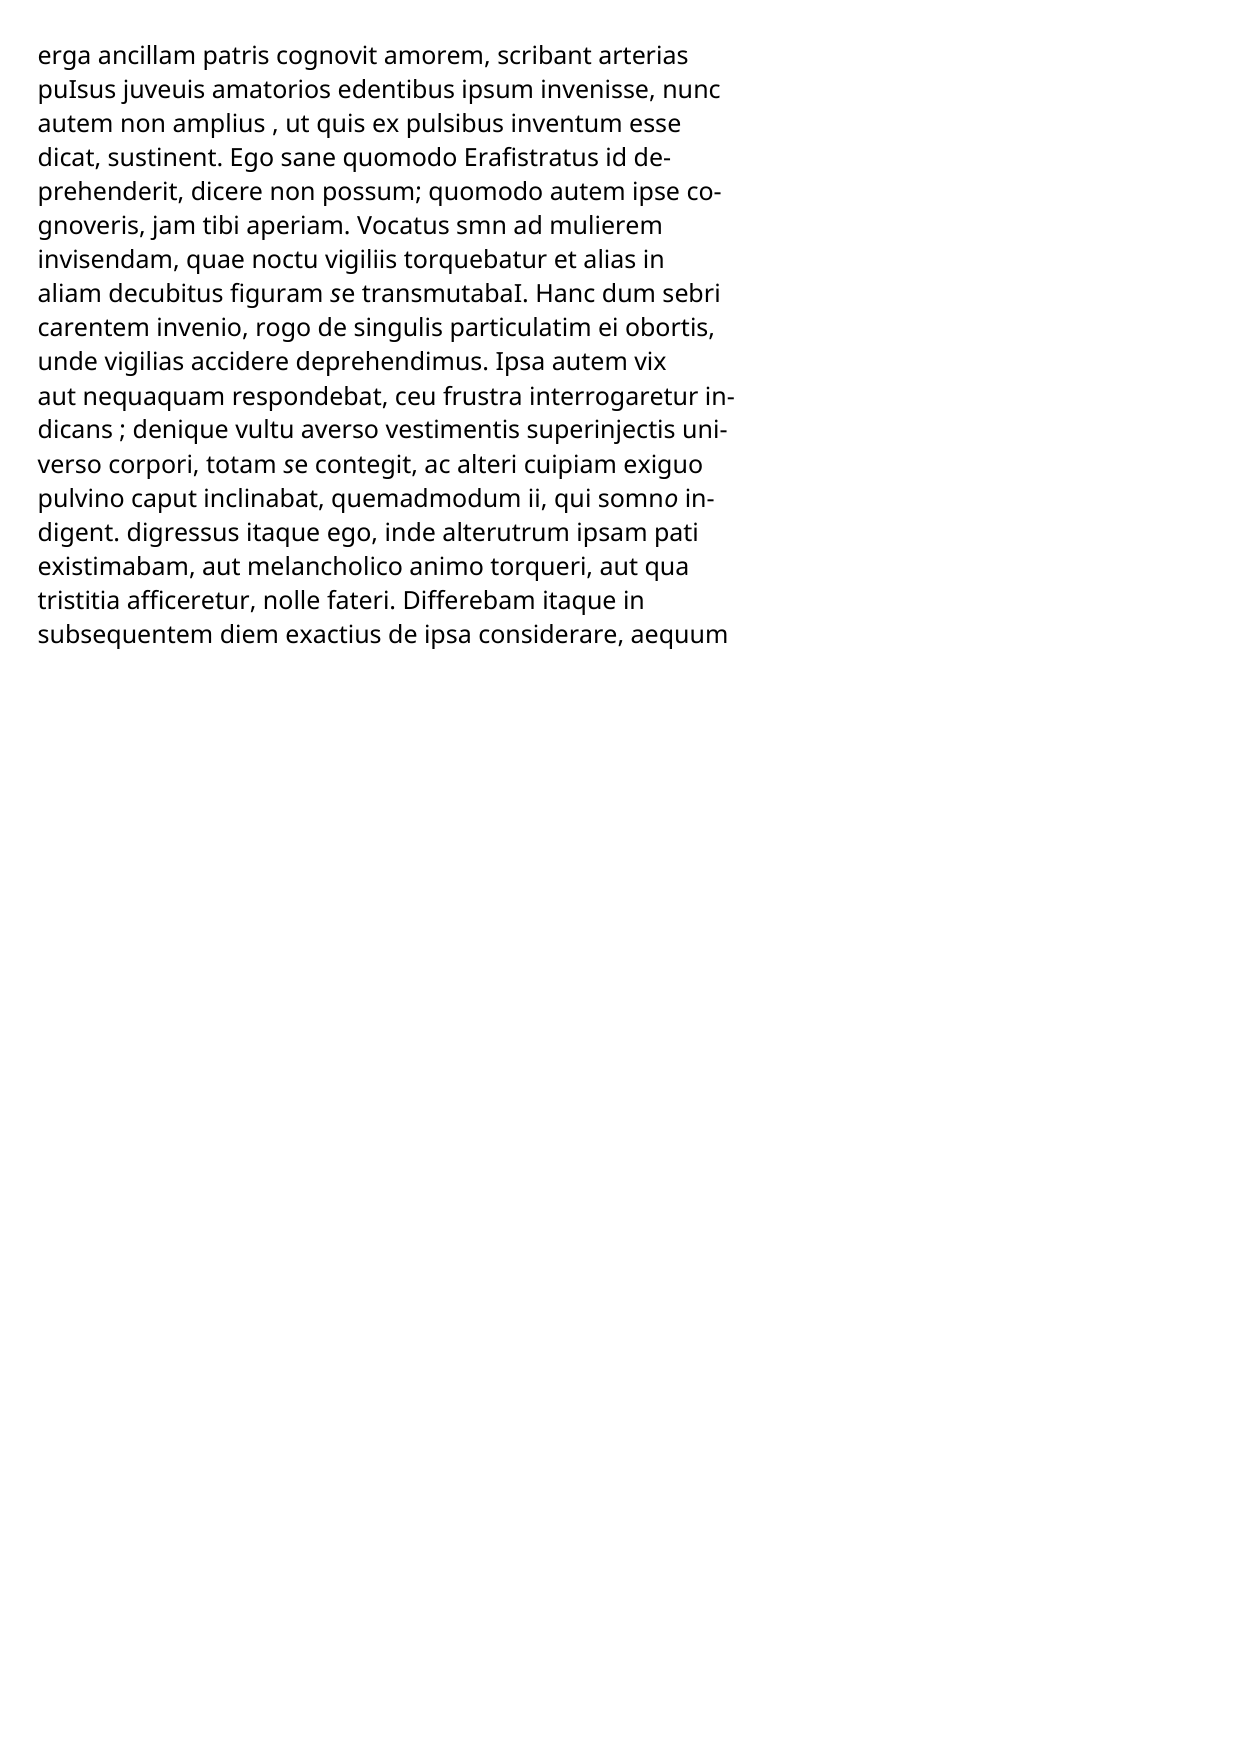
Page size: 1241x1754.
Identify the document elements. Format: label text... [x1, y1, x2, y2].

text erga ancillam patris cognovit amorem, scribant arterias puIsus juveuis amatorios edentibus ipsum invenisse, nunc autem non amplius , ut quis ex pulsibus inventum esse dicat, sustinent. Ego sane quomodo Erafistratus id de- prehenderit, dicere non possum; quomodo autem ipse co- gnoveris, jam tibi aperiam. Vocatus smn ad mulierem invisendam, quae noctu vigiliis torquebatur et alias in aliam decubitus figuram se transmutabaI. Hanc dum sebri carentem invenio, rogo de singulis particulatim ei obortis, unde vigilias accidere deprehendimus. Ipsa autem vix aut nequaquam respondebat, ceu frustra interrogaretur in- dicans ; denique vultu averso vestimentis superinjectis uni- verso corpori, totam se contegit, ac alteri cuipiam exiguo pulvino caput inclinabat, quemadmodum ii, qui somno in- digent. digressus itaque ego, inde alterutrum ipsam pati existimabam, aut melancholico animo torqueri, aut qua tristitia afficeretur, nolle fateri. Differebam itaque in subsequentem diem exactius de ipsa considerare, aequum [37, 37, 1203, 651]
